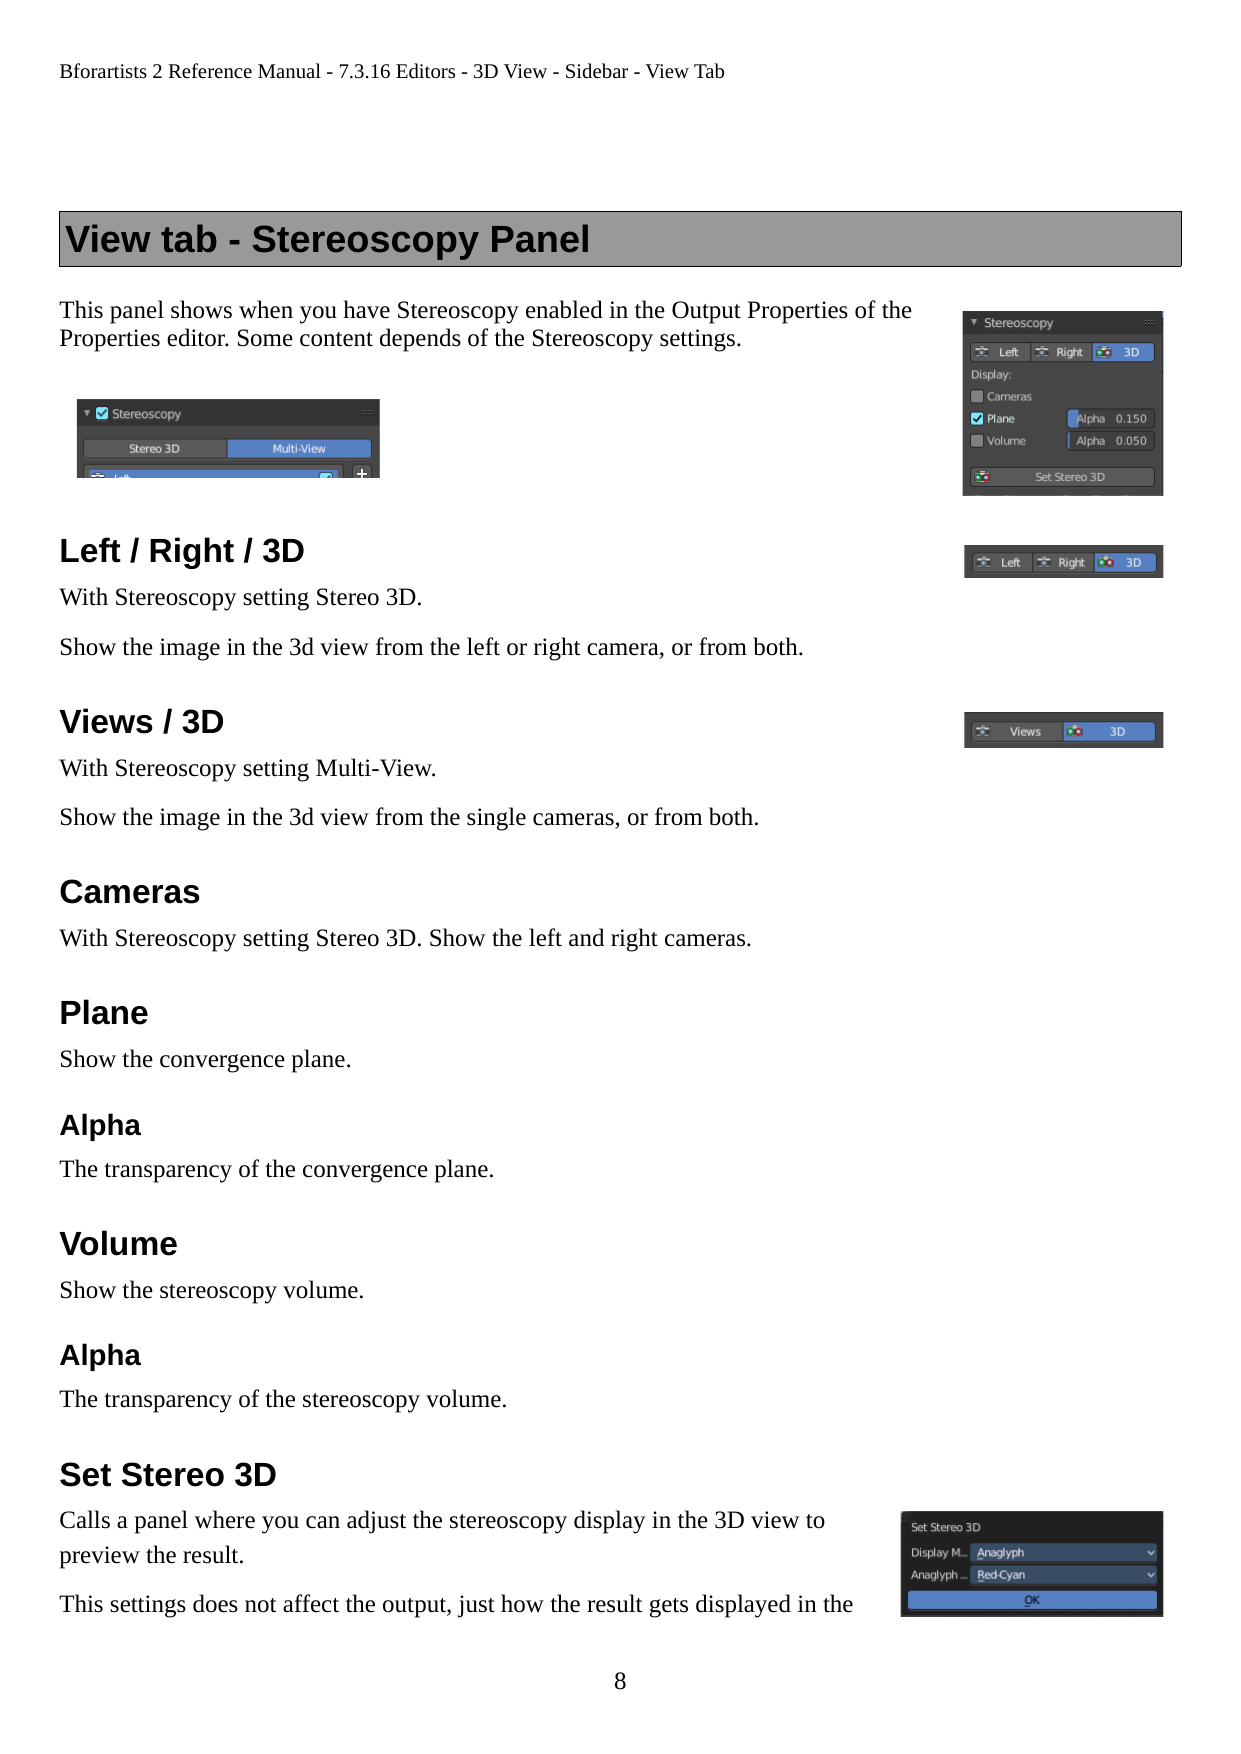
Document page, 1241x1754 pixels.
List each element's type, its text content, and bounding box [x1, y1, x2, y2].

subtitle Alpha [59, 1338, 1181, 1372]
subtitle Set Stereo 3D [59, 1454, 1181, 1493]
subtitle Alpha [59, 1107, 1181, 1141]
picture [964, 712, 1164, 748]
text The transparency of the convergence plane. [59, 1154, 1181, 1182]
text Show the convergence plane. [59, 1044, 1181, 1072]
picture [962, 311, 1164, 496]
picture [76, 399, 380, 478]
picture [900, 1511, 1164, 1617]
subtitle Cameras [59, 872, 1181, 910]
picture [964, 545, 1164, 578]
text Calls a panel where you can adjust the stereoscopy display in the 3D view to preview the result. [59, 1506, 1181, 1569]
text This panel shows when you have Stereoscopy enabled in the Output Properties of the Properties editor. Some content depends of the Stereoscopy settings. [59, 295, 1181, 352]
text With Stereoscopy setting Stereo 3D. [59, 582, 1181, 611]
table_header View tab - Stereoscopy Panel [60, 212, 1181, 266]
text With Stereoscopy setting Stereo 3D. Show the left and right cameras. [59, 923, 1181, 951]
text With Stereoscopy setting Multi-View. [59, 753, 1181, 781]
text The transparency of the stereoscopy volume. [59, 1384, 1181, 1413]
text Show the stereoscopy volume. [59, 1275, 1181, 1303]
text Show the image in the 3d view from the single cameras, or from both. [59, 802, 1181, 830]
text Show the image in the 3d view from the left or right camera, or from both. [59, 632, 1181, 660]
subtitle Views / 3D [59, 701, 1181, 740]
subtitle Left / Right / 3D [59, 531, 1181, 570]
subtitle Plane [59, 993, 1181, 1031]
text This settings does not affect the output, just how the result gets displayed in the [59, 1589, 1181, 1618]
subtitle Volume [59, 1223, 1181, 1262]
